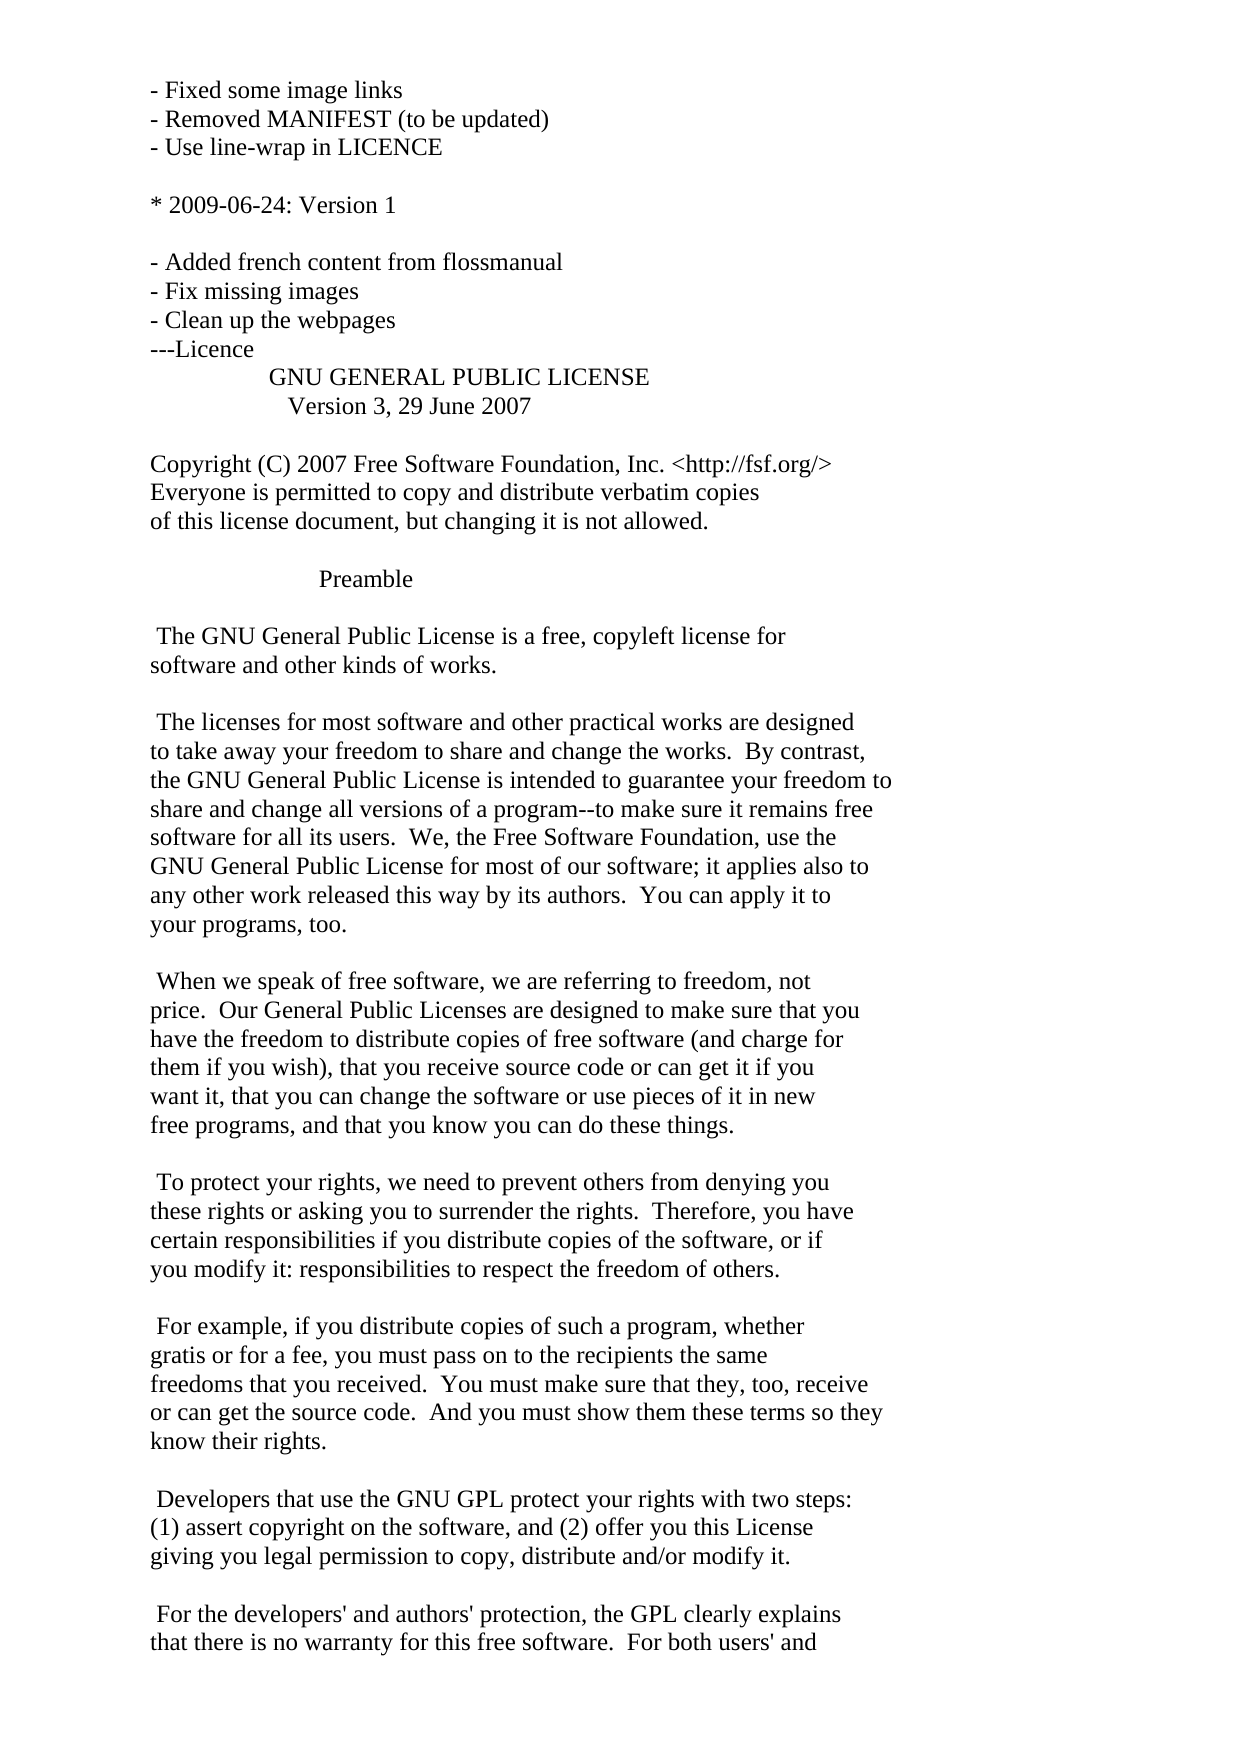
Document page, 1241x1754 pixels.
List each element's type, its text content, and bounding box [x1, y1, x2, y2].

text - Added french content from flossmanual [150, 247, 1090, 276]
text any other work released this way by its authors. You can apply it to [150, 880, 1090, 909]
text certain responsibilities if you distribute copies of the software, or if [150, 1225, 1090, 1254]
text GNU GENERAL PUBLIC LICENSE [150, 362, 1090, 391]
text giving you legal permission to copy, distribute and/or modify it. [150, 1541, 1090, 1570]
text (1) assert copyright on the software, and (2) offer you this License [150, 1512, 1090, 1541]
text them if you wish), that you receive source code or can get it if you [150, 1052, 1090, 1081]
text price. Our General Public Licenses are designed to make sure that you [150, 995, 1090, 1024]
text Developers that use the GNU GPL protect your rights with two steps: [150, 1484, 1090, 1512]
text have the freedom to distribute copies of free software (and charge for [150, 1024, 1090, 1052]
text When we speak of free software, we are referring to freedom, not [150, 966, 1090, 995]
text - Fix missing images [150, 276, 1090, 305]
text freedoms that you received. You must make sure that they, too, receive [150, 1369, 1090, 1397]
text Version 3, 29 June 2007 [150, 391, 1090, 420]
text your programs, too. [150, 909, 1090, 937]
text of this license document, but changing it is not allowed. [150, 506, 1090, 535]
text Everyone is permitted to copy and distribute verbatim copies [150, 477, 1090, 506]
text GNU General Public License for most of our software; it applies also to [150, 851, 1090, 880]
text Copyright (C) 2007 Free Software Foundation, Inc. <http://fsf.org/> [150, 449, 1090, 477]
text these rights or asking you to surrender the rights. Therefore, you have [150, 1196, 1090, 1225]
text Preamble [150, 564, 1090, 592]
text gratis or for a fee, you must pass on to the recipients the same [150, 1340, 1090, 1369]
text For example, if you distribute copies of such a program, whether [150, 1311, 1090, 1340]
text to take away your freedom to share and change the works. By contrast, [150, 736, 1090, 765]
text For the developers' and authors' protection, the GPL clearly explains [150, 1599, 1090, 1627]
text know their rights. [150, 1426, 1090, 1455]
text ---Licence [150, 334, 1090, 362]
text - Use line-wrap in LICENCE [150, 132, 1090, 161]
text - Removed MANIFEST (to be updated) [150, 104, 1090, 132]
text share and change all versions of a program--to make sure it remains free [150, 794, 1090, 822]
text want it, that you can change the software or use pieces of it in new [150, 1081, 1090, 1110]
text that there is no warranty for this free software. For both users' and [150, 1627, 1090, 1656]
text The licenses for most software and other practical works are designed [150, 707, 1090, 736]
text - Clean up the webpages [150, 305, 1090, 334]
text free programs, and that you know you can do these things. [150, 1110, 1090, 1139]
text software for all its users. We, the Free Software Foundation, use the [150, 822, 1090, 851]
text the GNU General Public License is intended to guarantee your freedom to [150, 765, 1090, 794]
text or can get the source code. And you must show them these terms so they [150, 1397, 1090, 1426]
text * 2009-06-24: Version 1 [150, 190, 1090, 219]
text To protect your rights, we need to prevent others from denying you [150, 1167, 1090, 1196]
text software and other kinds of works. [150, 650, 1090, 679]
text The GNU General Public License is a free, copyleft license for [150, 621, 1090, 650]
text - Fixed some image links [150, 75, 1090, 104]
text you modify it: responsibilities to respect the freedom of others. [150, 1254, 1090, 1282]
